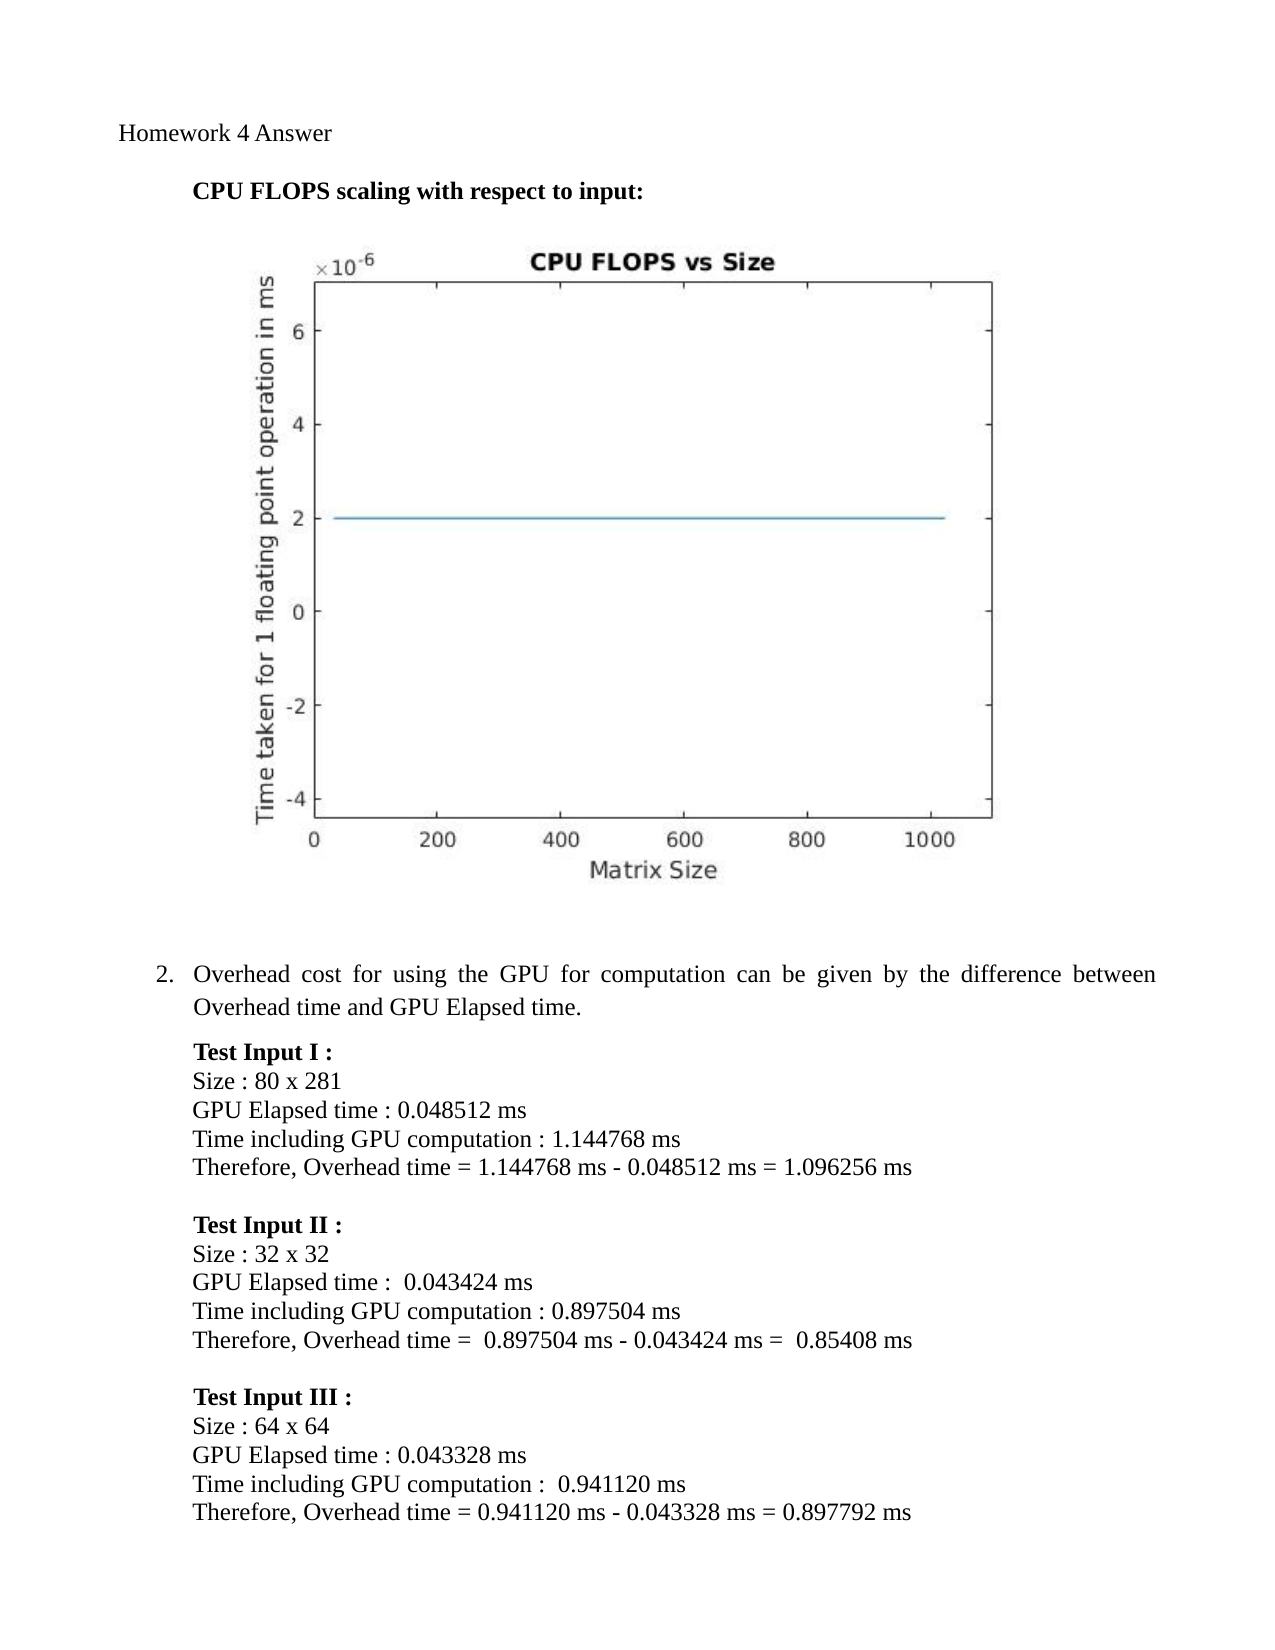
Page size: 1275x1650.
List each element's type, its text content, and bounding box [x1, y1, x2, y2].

text GPU Elapsed time : 0.043424 ms [118, 1267, 1157, 1296]
list Test Input II : [156, 1210, 1157, 1239]
list Test Input I : [156, 1037, 1157, 1066]
text Time including GPU computation : 0.941120 ms [118, 1469, 1157, 1497]
text Therefore, Overhead time = 0.897504 ms - 0.043424 ms = 0.85408 ms [118, 1325, 1157, 1354]
text Time including GPU computation : 0.897504 ms [118, 1296, 1157, 1325]
text GPU Elapsed time : 0.048512 ms [118, 1095, 1157, 1124]
text Therefore, Overhead time = 0.941120 ms - 0.043328 ms = 0.897792 ms [118, 1497, 1157, 1526]
text Therefore, Overhead time = 1.144768 ms - 0.048512 ms = 1.096256 ms [118, 1152, 1157, 1181]
picture [200, 233, 1075, 891]
list Overhead cost for using the GPU for computation can be given by the difference between Overhead time and GPU Elapsed time. [156, 959, 1157, 1021]
text Size : 64 x 64 [118, 1411, 1157, 1440]
text CPU FLOPS scaling with respect to input: [118, 176, 1157, 205]
text Size : 80 x 281 [118, 1066, 1157, 1095]
list Test Input III : [156, 1382, 1157, 1411]
text GPU Elapsed time : 0.043328 ms [118, 1440, 1157, 1469]
text Size : 32 x 32 [118, 1239, 1157, 1267]
text Time including GPU computation : 1.144768 ms [118, 1124, 1157, 1152]
